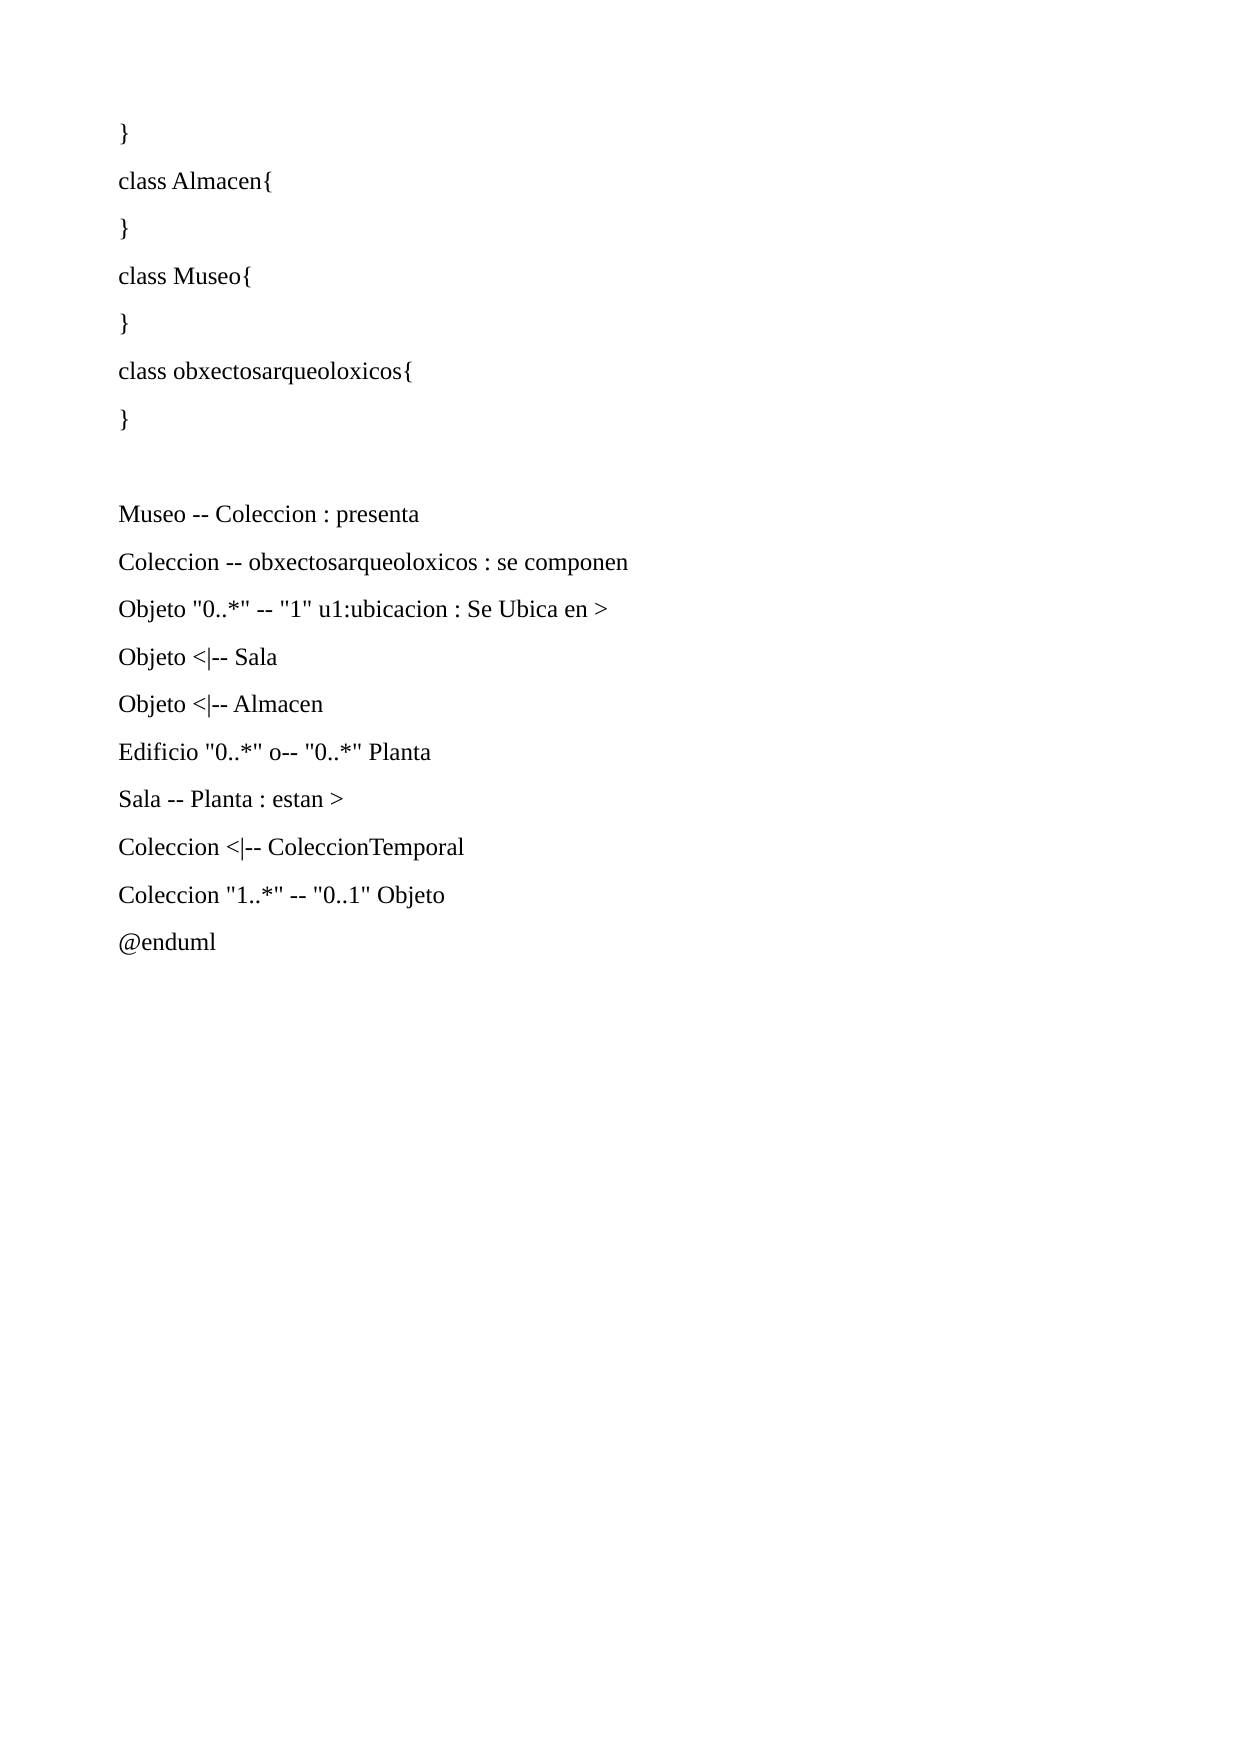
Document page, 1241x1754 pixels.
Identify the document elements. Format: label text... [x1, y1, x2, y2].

text } [118, 308, 1122, 337]
text class Almacen{ [118, 166, 1122, 194]
text } [118, 404, 1122, 432]
text class Museo{ [118, 261, 1122, 290]
text } [118, 213, 1122, 242]
text } [118, 118, 1122, 147]
text Museo -- Coleccion : presenta [118, 499, 1122, 528]
text Coleccion <|-- ColeccionTemporal [118, 832, 1122, 861]
text Edificio "0..*" o-- "0..*" Planta [118, 737, 1122, 766]
text Objeto "0..*" -- "1" u1:ubicacion : Se Ubica en > [118, 594, 1122, 623]
text @enduml [118, 927, 1122, 956]
text Sala -- Planta : estan > [118, 784, 1122, 813]
text Objeto <|-- Sala [118, 642, 1122, 671]
text class obxectosarqueoloxicos{ [118, 356, 1122, 385]
text Coleccion -- obxectosarqueoloxicos : se componen [118, 547, 1122, 575]
text Coleccion "1..*" -- "0..1" Objeto [118, 880, 1122, 908]
text Objeto <|-- Almacen [118, 689, 1122, 718]
